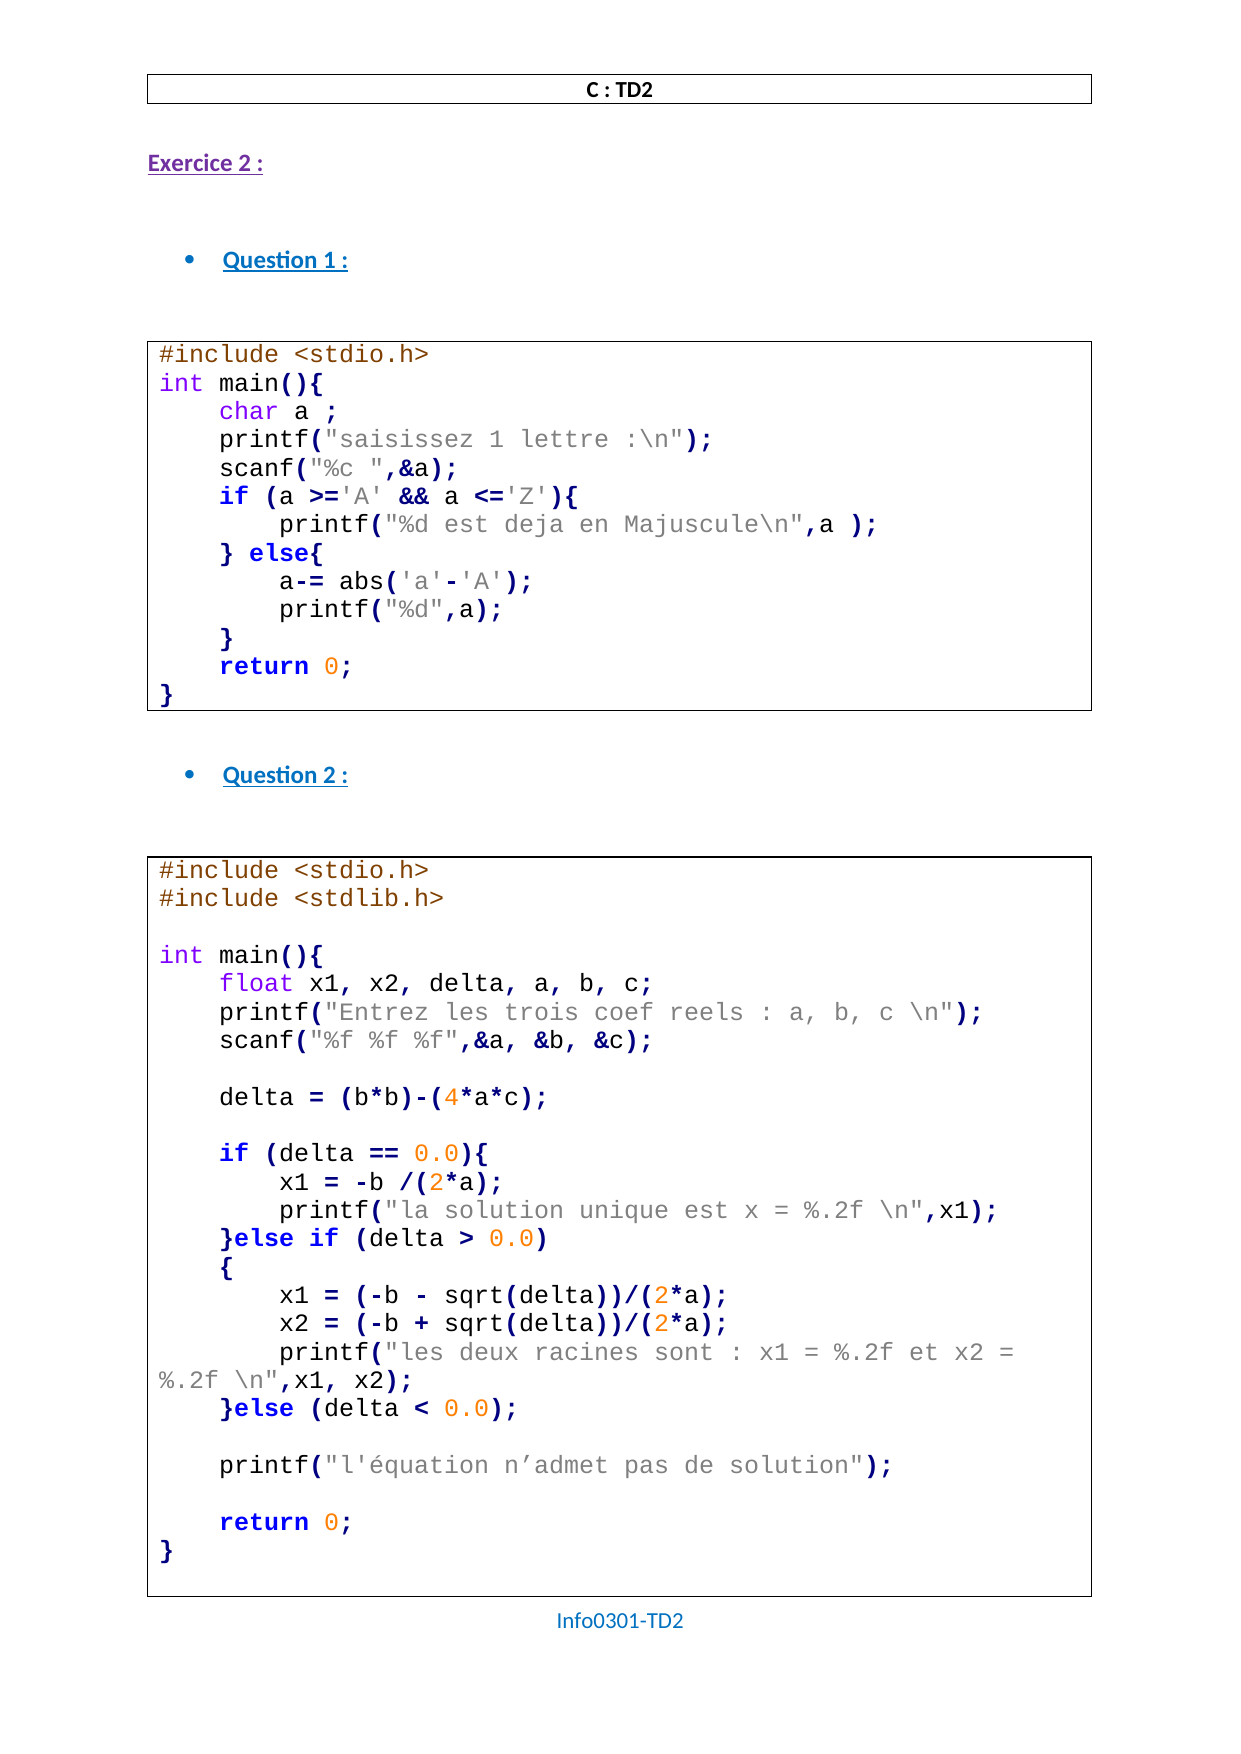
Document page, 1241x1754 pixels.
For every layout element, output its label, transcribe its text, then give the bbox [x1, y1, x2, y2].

table_header #include <stdio.h> int main(){ char a ; printf("saisissez 1 lettre :\n"); scanf("%c ",&a); if (a >='A' && a <='Z'){ printf("%d est deja en Majuscule\n",a ); } else{ a-= abs('a'-'A'); printf("%d",a); } return 0; } [148, 342, 1091, 710]
table_header #include <stdio.h> #include <stdlib.h> int main(){ float x1, x2, delta, a, b, c; printf("Entrez les trois coef reels : a, b, c \n"); scanf("%f %f %f",&a, &b, &c); delta = (b*b)-(4*a*c); if (delta == 0.0){ x1 = -b /(2*a); printf("la solution unique est x = %.2f \n",x1); }else if (delta > 0.0) { x1 = (-b - sqrt(delta))/(2*a); x2 = (-b + sqrt(delta))/(2*a); printf("les deux racines sont : x1 = %.2f et x2 = %.2f \n",x1, x2); }else (delta < 0.0); printf("l'équation n’admet pas de solution"); return 0; } [148, 858, 1091, 1596]
list Question 2 : [185, 760, 1093, 790]
list Question 1 : [185, 244, 1093, 275]
text Exercice 2 : [148, 148, 1093, 178]
